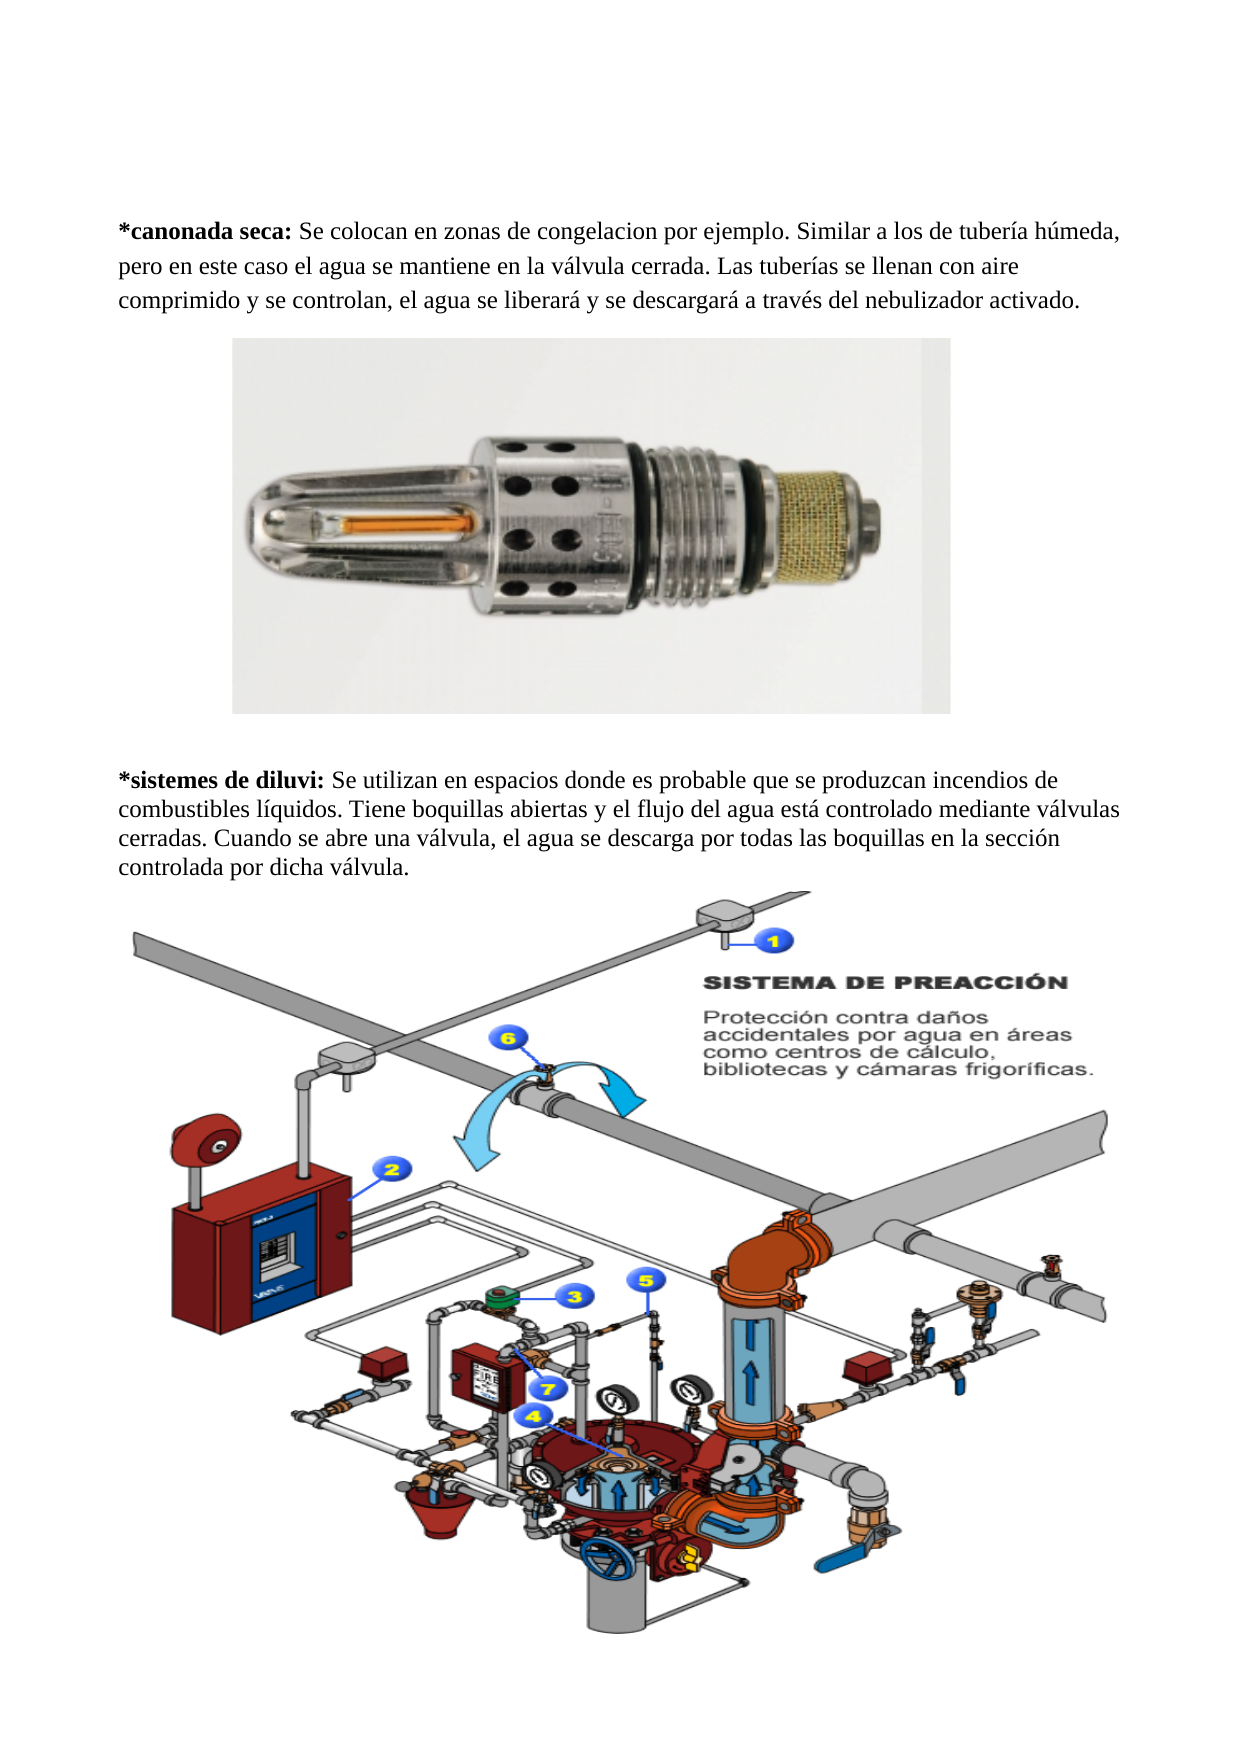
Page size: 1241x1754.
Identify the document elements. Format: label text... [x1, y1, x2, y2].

picture [232, 338, 951, 714]
text *canonada seca: Se colocan en zonas de congelacion por ejemplo. Similar a los de tubería húmeda, pero en este caso el agua se mantiene en la válvula cerrada. Las tuberías se llenan con aire comprimido y se controlan, el agua se liberará y se descargará a través del nebulizador activado. [118, 216, 1122, 314]
text *sistemes de diluvi: Se utilizan en espacios donde es probable que se produzcan incendios de combustibles líquidos. Tiene boquillas abiertas y el flujo del agua está controlado mediante válvulas cerradas. Cuando se abre una válvula, el agua se descarga por todas las boquillas en la sección controlada por dicha válvula. [118, 766, 1122, 881]
picture [132, 891, 1108, 1634]
